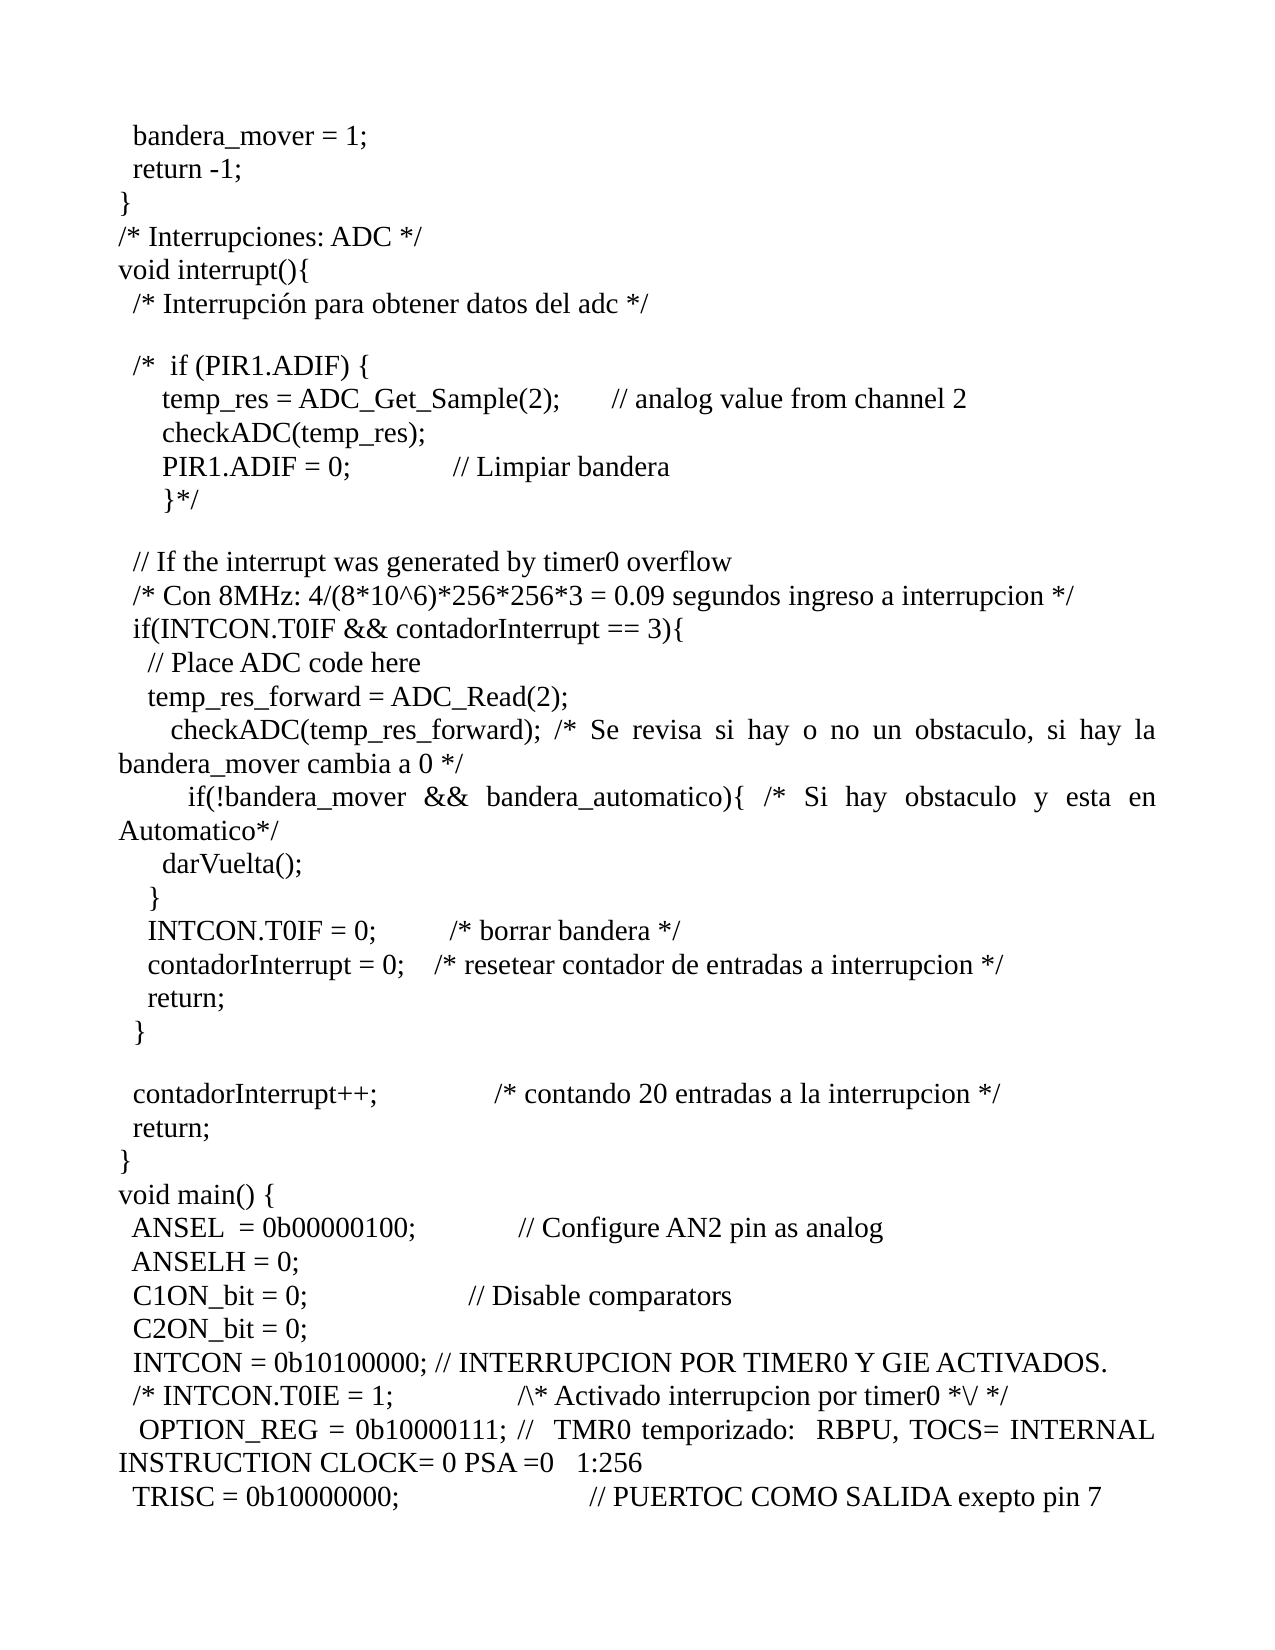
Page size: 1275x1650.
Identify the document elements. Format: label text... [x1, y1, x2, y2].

text if(INTCON.T0IF && contadorInterrupt == 3){ [118, 612, 1157, 645]
text ANSEL = 0b00000100; // Configure AN2 pin as analog [118, 1211, 1157, 1244]
text C2ON_bit = 0; [118, 1311, 1157, 1345]
text }*/ [118, 482, 1157, 516]
text // Place ADC code here [118, 645, 1157, 679]
text temp_res_forward = ADC_Read(2); [118, 679, 1157, 712]
text // If the interrupt was generated by timer0 overflow [118, 544, 1157, 578]
text return; [118, 1110, 1157, 1143]
text /* Con 8MHz: 4/(8*10^6)*256*256*3 = 0.09 segundos ingreso a interrupcion */ [118, 578, 1157, 612]
text return; [118, 981, 1157, 1014]
text } [118, 185, 1157, 219]
text checkADC(temp_res); [118, 415, 1157, 449]
text ANSELH = 0; [118, 1244, 1157, 1278]
text return -1; [118, 152, 1157, 185]
text } [118, 1143, 1157, 1177]
text void interrupt(){ [118, 252, 1157, 286]
text /* if (PIR1.ADIF) { [118, 348, 1157, 382]
text /* Interrupción para obtener datos del adc */ [118, 286, 1157, 319]
text temp_res = ADC_Get_Sample(2); // analog value from channel 2 [118, 382, 1157, 415]
text /* Interrupciones: ADC */ [118, 219, 1157, 252]
text TRISC = 0b10000000; // PUERTOC COMO SALIDA exepto pin 7 [118, 1479, 1157, 1512]
text /* INTCON.T0IE = 1; /\* Activado interrupcion por timer0 *\/ */ [118, 1378, 1157, 1412]
text OPTION_REG = 0b10000111; // TMR0 temporizado: RBPU, TOCS= INTERNAL INSTRUCTION CLOCK= 0 PSA =0 1:256 [118, 1412, 1157, 1479]
text contadorInterrupt = 0; /* resetear contador de entradas a interrupcion */ [118, 947, 1157, 981]
text PIR1.ADIF = 0; // Limpiar bandera [118, 449, 1157, 482]
text INTCON = 0b10100000; // INTERRUPCION POR TIMER0 Y GIE ACTIVADOS. [118, 1345, 1157, 1378]
text bandera_mover = 1; [118, 118, 1157, 152]
text checkADC(temp_res_forward); /* Se revisa si hay o no un obstaculo, si hay la bandera_mover cambia a 0 */ [118, 712, 1157, 779]
text } [118, 1014, 1157, 1048]
text if(!bandera_mover && bandera_automatico){ /* Si hay obstaculo y esta en Automatico*/ [118, 779, 1157, 846]
text void main() { [118, 1177, 1157, 1211]
text C1ON_bit = 0; // Disable comparators [118, 1278, 1157, 1311]
text } [118, 880, 1157, 913]
text INTCON.T0IF = 0; /* borrar bandera */ [118, 913, 1157, 947]
text contadorInterrupt++; /* contando 20 entradas a la interrupcion */ [118, 1076, 1157, 1110]
text darVuelta(); [118, 846, 1157, 880]
